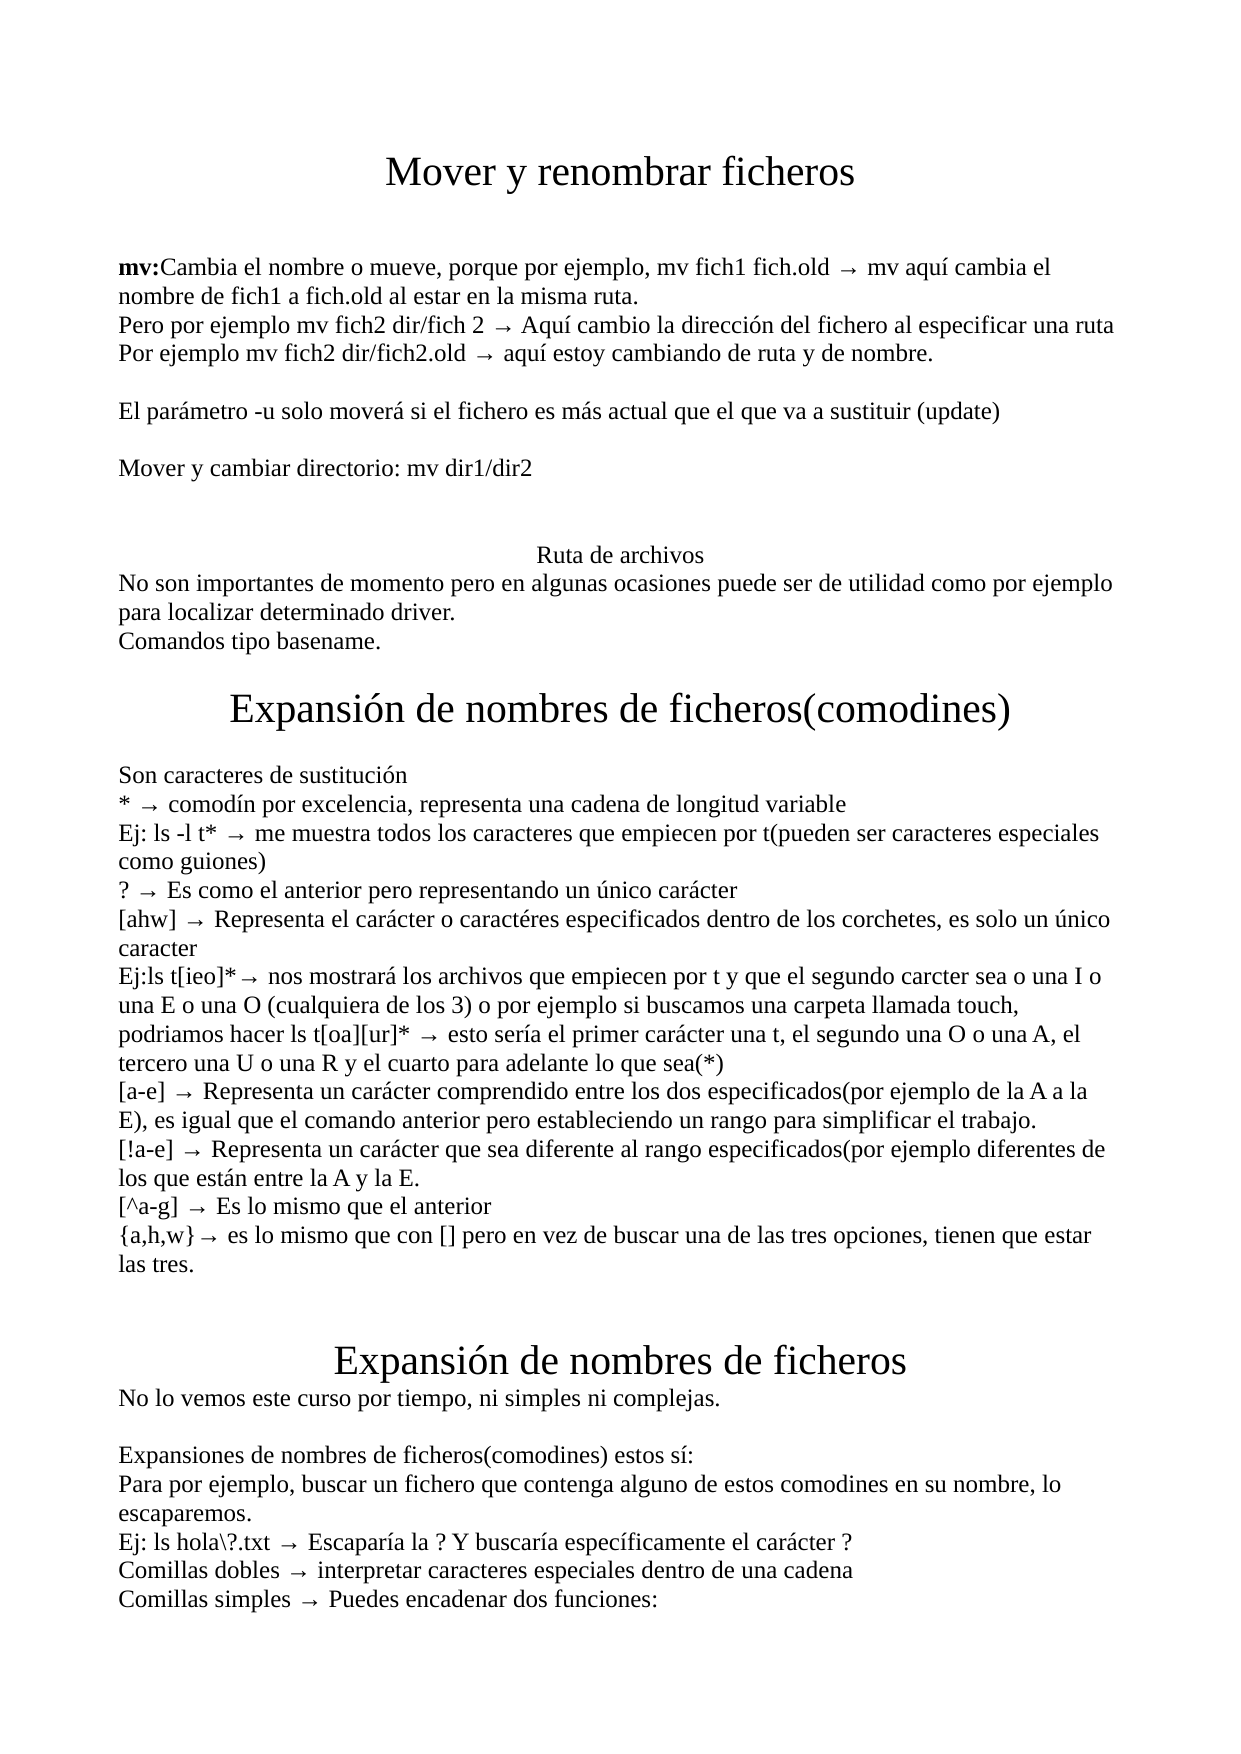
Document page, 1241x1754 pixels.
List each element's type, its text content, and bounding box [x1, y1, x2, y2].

text * → comodín por excelencia, representa una cadena de longitud variable [118, 789, 1122, 818]
text Expansión de nombres de ficheros(comodines) [118, 683, 1122, 731]
text Para por ejemplo, buscar un fichero que contenga alguno de estos comodines en su nombre, lo escaparemos. [118, 1469, 1122, 1527]
text [ahw] → Representa el carácter o caractéres especificados dentro de los corchetes, es solo un único caracter [118, 904, 1122, 961]
text Son caracteres de sustitución [118, 760, 1122, 789]
text {a,h,w}→ es lo mismo que con [] pero en vez de buscar una de las tres opciones, tienen que estar las tres. [118, 1220, 1122, 1278]
text [!a-e] → Representa un carácter que sea diferente al rango especificados(por ejemplo diferentes de los que están entre la A y la E. [118, 1134, 1122, 1191]
text No lo vemos este curso por tiempo, ni simples ni complejas. [118, 1383, 1122, 1412]
text No son importantes de momento pero en algunas ocasiones puede ser de utilidad como por ejemplo para localizar determinado driver. [118, 568, 1122, 626]
text Por ejemplo mv fich2 dir/fich2.old → aquí estoy cambiando de ruta y de nombre. [118, 338, 1122, 367]
text Ruta de archivos [118, 540, 1122, 568]
text El parámetro -u solo moverá si el fichero es más actual que el que va a sustituir (update) [118, 396, 1122, 425]
text Ej: ls hola\?.txt → Escaparía la ? Y buscaría específicamente el carácter ? [118, 1527, 1122, 1556]
text [^a-g] → Es lo mismo que el anterior [118, 1191, 1122, 1220]
text Comillas simples → Puedes encadenar dos funciones: [118, 1584, 1122, 1613]
text Mover y cambiar directorio: mv dir1/dir2 [118, 453, 1122, 482]
text [a-e] → Representa un carácter comprendido entre los dos especificados(por ejemplo de la A a la E), es igual que el comando anterior pero estableciendo un rango para simplificar el trabajo. [118, 1076, 1122, 1134]
text Ej: ls -l t* → me muestra todos los caracteres que empiecen por t(pueden ser caracteres especiales como guiones) [118, 818, 1122, 875]
text Expansiones de nombres de ficheros(comodines) estos sí: [118, 1441, 1122, 1469]
text Pero por ejemplo mv fich2 dir/fich 2 → Aquí cambio la dirección del fichero al especificar una ruta [118, 310, 1122, 338]
text ? → Es como el anterior pero representando un único carácter [118, 875, 1122, 904]
text Comillas dobles → interpretar caracteres especiales dentro de una cadena [118, 1556, 1122, 1584]
text Comandos tipo basename. [118, 626, 1122, 655]
text mv:Cambia el nombre o mueve, porque por ejemplo, mv fich1 fich.old → mv aquí cambia el nombre de fich1 a fich.old al estar en la misma ruta. [118, 252, 1122, 310]
text Expansión de nombres de ficheros [118, 1335, 1122, 1383]
text Ej:ls t[ieo]*→ nos mostrará los archivos que empiecen por t y que el segundo carcter sea o una I o una E o una O (cualquiera de los 3) o por ejemplo si buscamos una carpeta llamada touch, podriamos hacer ls t[oa][ur]* → esto sería el primer carácter una t, el segundo una O o una A, el tercero una U o una R y el cuarto para adelante lo que sea(*) [118, 961, 1122, 1076]
text Mover y renombrar ficheros [118, 147, 1122, 195]
